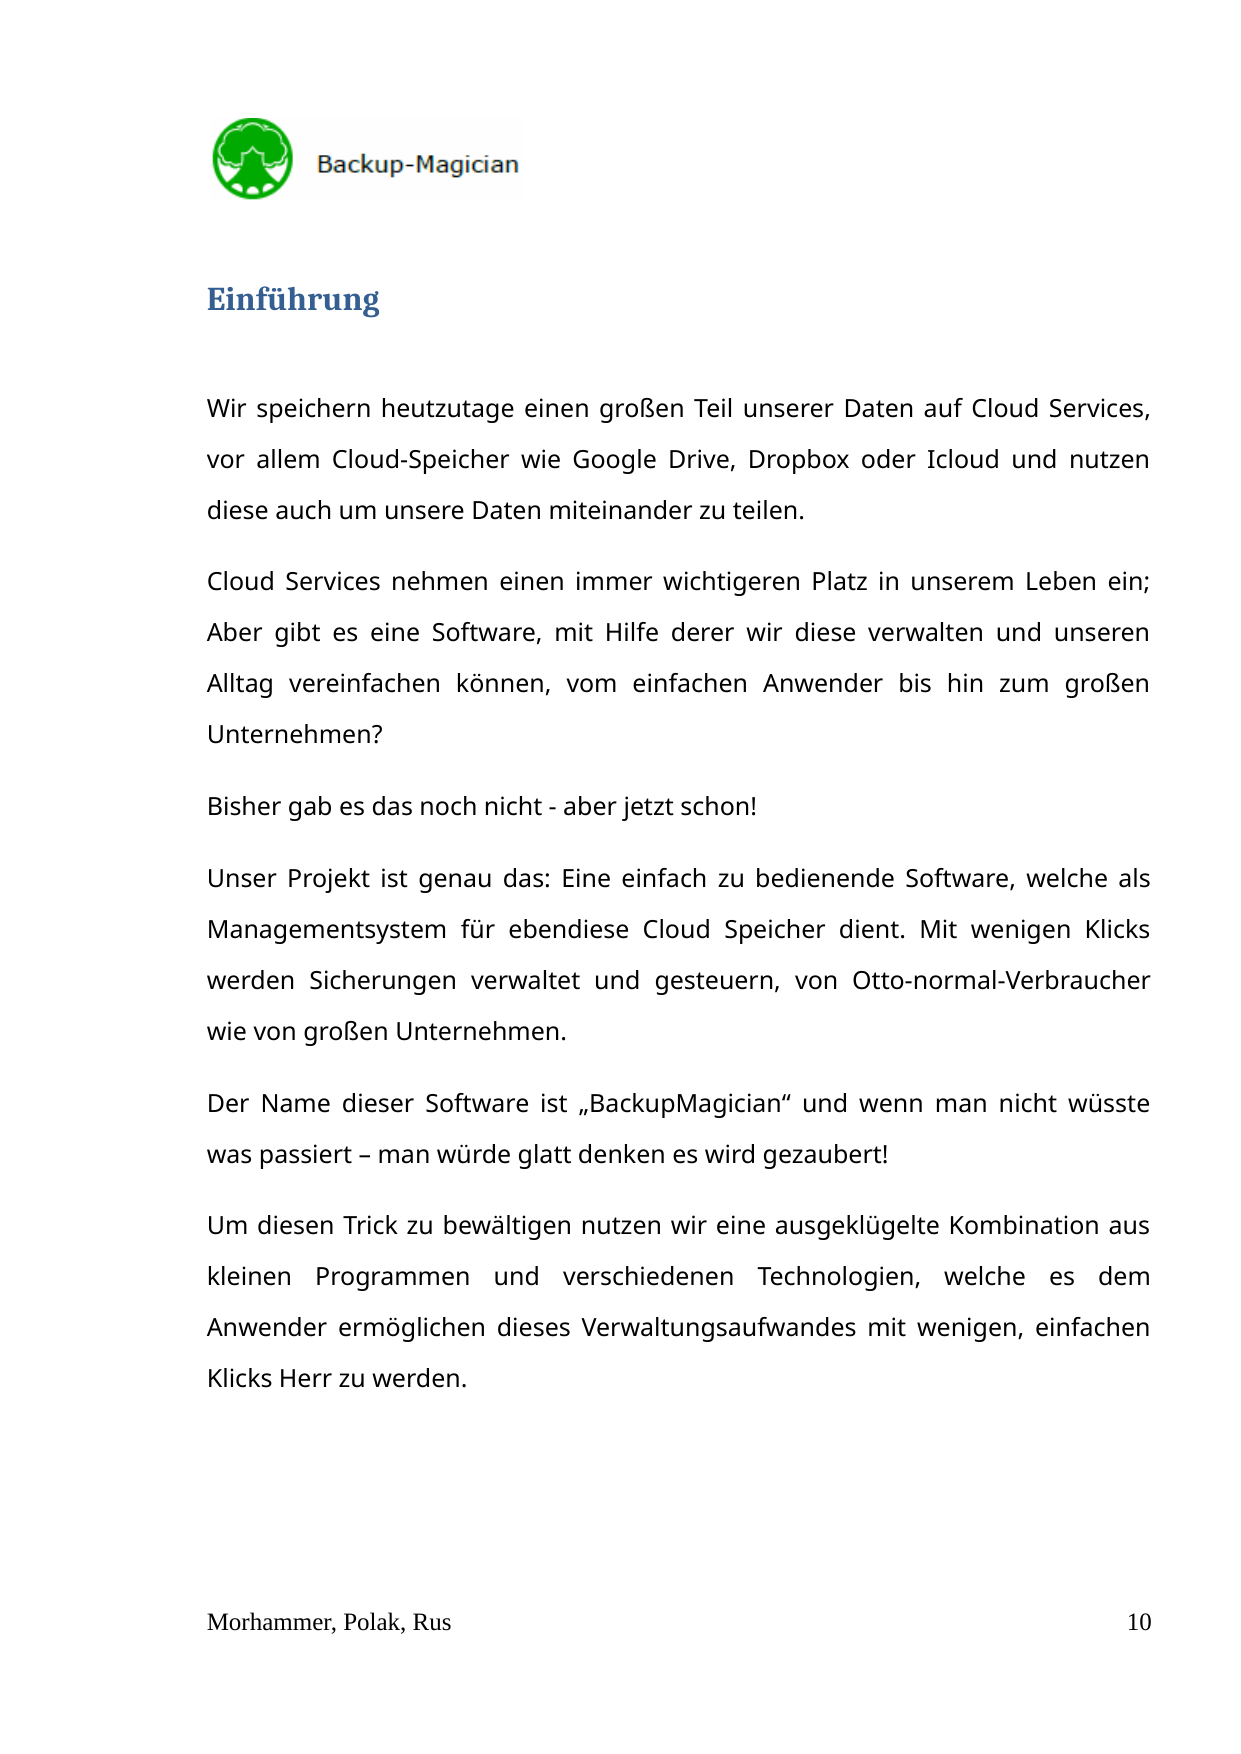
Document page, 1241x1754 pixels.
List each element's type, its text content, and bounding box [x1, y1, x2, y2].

text Der Name dieser Software ist „BackupMagician“ und wenn man nicht wüsste was passiert – man würde glatt denken es wird gezaubert! [207, 1085, 1152, 1170]
text Bisher gab es das noch nicht - aber jetzt schon! [207, 789, 1152, 823]
text Wir speichern heutzutage einen großen Teil unserer Daten auf Cloud Services, vor allem Cloud-Speicher wie Google Drive, Dropbox oder Icloud und nutzen diese auch um unsere Daten miteinander zu teilen. [207, 390, 1152, 526]
text Unser Projekt ist genau das: Eine einfach zu bedienende Software, welche als Managementsystem für ebendiese Cloud Speicher dient. Mit wenigen Klicks werden Sicherungen verwaltet und gesteuern, von Otto-normal-Verbraucher wie von großen Unternehmen. [207, 861, 1152, 1048]
text Cloud Services nehmen einen immer wichtigeren Platz in unserem Leben ein; Aber gibt es eine Software, mit Hilfe derer wir diese verwalten und unseren Alltag vereinfachen können, vom einfachen Anwender bis hin zum großen Unternehmen? [207, 564, 1152, 751]
subtitle Einführung [207, 280, 1152, 319]
text Um diesen Trick zu bewältigen nutzen wir eine ausgeklügelte Kombination aus kleinen Programmen und verschiedenen Technologien, welche es dem Anwender ermöglichen dieses Verwaltungsaufwandes mit wenigen, einfachen Klicks Herr zu werden. [207, 1208, 1152, 1395]
picture [210, 118, 523, 201]
